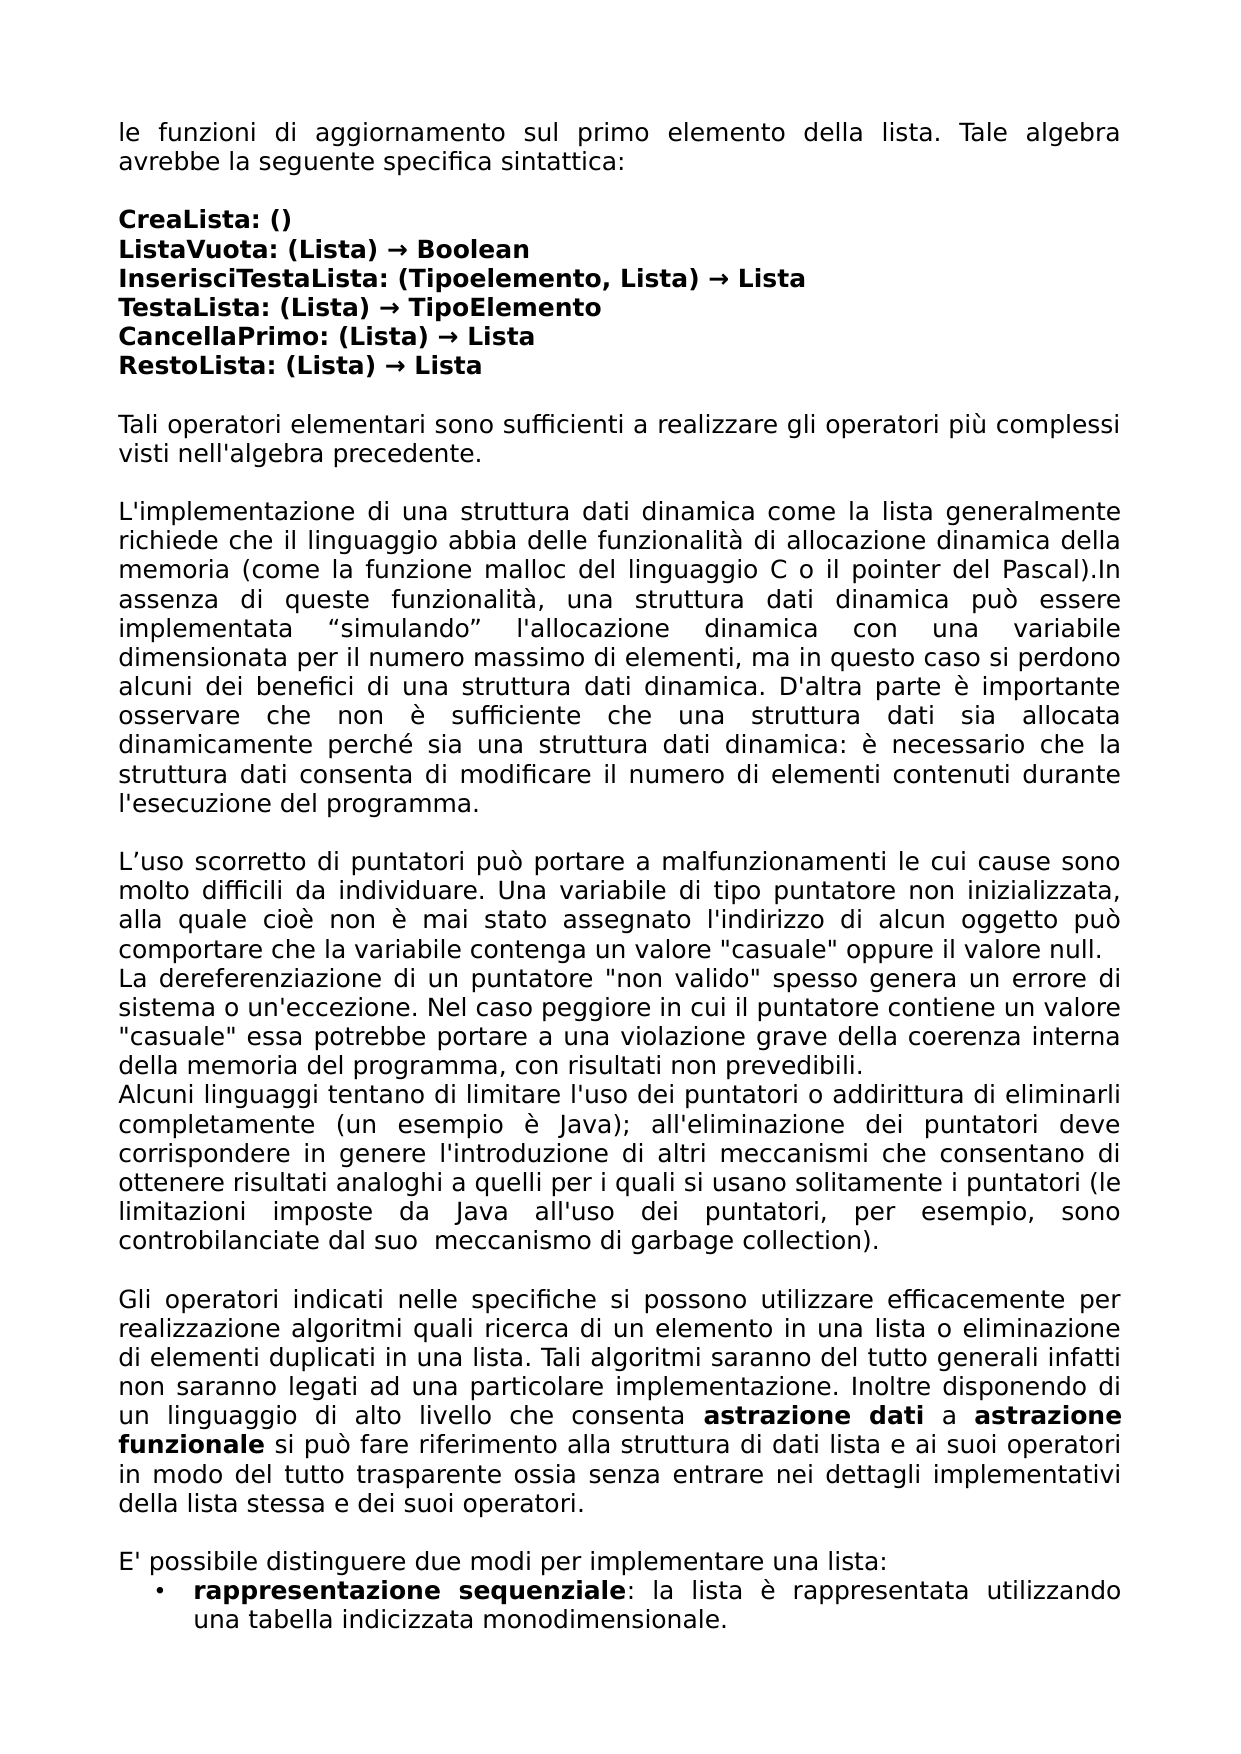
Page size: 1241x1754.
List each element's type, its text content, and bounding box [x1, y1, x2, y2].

text CancellaPrimo: (Lista) → Lista [118, 322, 1122, 351]
text L'implementazione di una struttura dati dinamica come la lista generalmente richiede che il linguaggio abbia delle funzionalità di allocazione dinamica della memoria (come la funzione malloc del linguaggio C o il pointer del Pascal).In assenza di queste funzionalità, una struttura dati dinamica può essere implementata “simulando” l'allocazione dinamica con una variabile dimensionata per il numero massimo di elementi, ma in questo caso si perdono alcuni dei benefici di una struttura dati dinamica. D'altra parte è importante osservare che non è sufficiente che una struttura dati sia allocata dinamicamente perché sia una struttura dati dinamica: è necessario che la struttura dati consenta di modificare il numero di elementi contenuti durante l'esecuzione del programma. [118, 497, 1122, 818]
text L’uso scorretto di puntatori può portare a malfunzionamenti le cui cause sono molto difficili da individuare. Una variabile di tipo puntatore non inizializzata, alla quale cioè non è mai stato assegnato l'indirizzo di alcun oggetto può comportare che la variabile contenga un valore "casuale" oppure il valore null. [118, 847, 1122, 964]
text Gli operatori indicati nelle specifiche si possono utilizzare efficacemente per realizzazione algoritmi quali ricerca di un elemento in una lista o eliminazione di elementi duplicati in una lista. Tali algoritmi saranno del tutto generali infatti non saranno legati ad una particolare implementazione. Inoltre disponendo di un linguaggio di alto livello che consenta astrazione dati a astrazione funzionale si può fare riferimento alla struttura di dati lista e ai suoi operatori in modo del tutto trasparente ossia senza entrare nei dettagli implementativi della lista stessa e dei suoi operatori. [118, 1285, 1122, 1518]
text InserisciTestaLista: (Tipoelemento, Lista) → Lista [118, 264, 1122, 293]
text La dereferenziazione di un puntatore "non valido" spesso genera un errore di sistema o un'eccezione. Nel caso peggiore in cui il puntatore contiene un valore "casuale" essa potrebbe portare a una violazione grave della coerenza interna della memoria del programma, con risultati non prevedibili. [118, 964, 1122, 1081]
text E' possibile distinguere due modi per implementare una lista: [118, 1547, 1122, 1576]
text Alcuni linguaggi tentano di limitare l'uso dei puntatori o addirittura di eliminarli completamente (un esempio è Java); all'eliminazione dei puntatori deve corrispondere in genere l'introduzione di altri meccanismi che consentano di ottenere risultati analoghi a quelli per i quali si usano solitamente i puntatori (le limitazioni imposte da Java all'uso dei puntatori, per esempio, sono controbilanciate dal suo meccanismo di garbage collection). [118, 1081, 1122, 1256]
text CreaLista: () [118, 206, 1122, 235]
text RestoLista: (Lista) → Lista [118, 351, 1122, 381]
text le funzioni di aggiornamento sul primo elemento della lista. Tale algebra avrebbe la seguente specifica sintattica: [118, 118, 1122, 176]
text ListaVuota: (Lista) → Boolean [118, 235, 1122, 264]
list rappresentazione sequenziale: la lista è rappresentata utilizzando una tabella indicizzata monodimensionale. [156, 1576, 1122, 1635]
text Tali operatori elementari sono sufficienti a realizzare gli operatori più complessi visti nell'algebra precedente. [118, 410, 1122, 468]
text TestaLista: (Lista) → TipoElemento [118, 293, 1122, 322]
